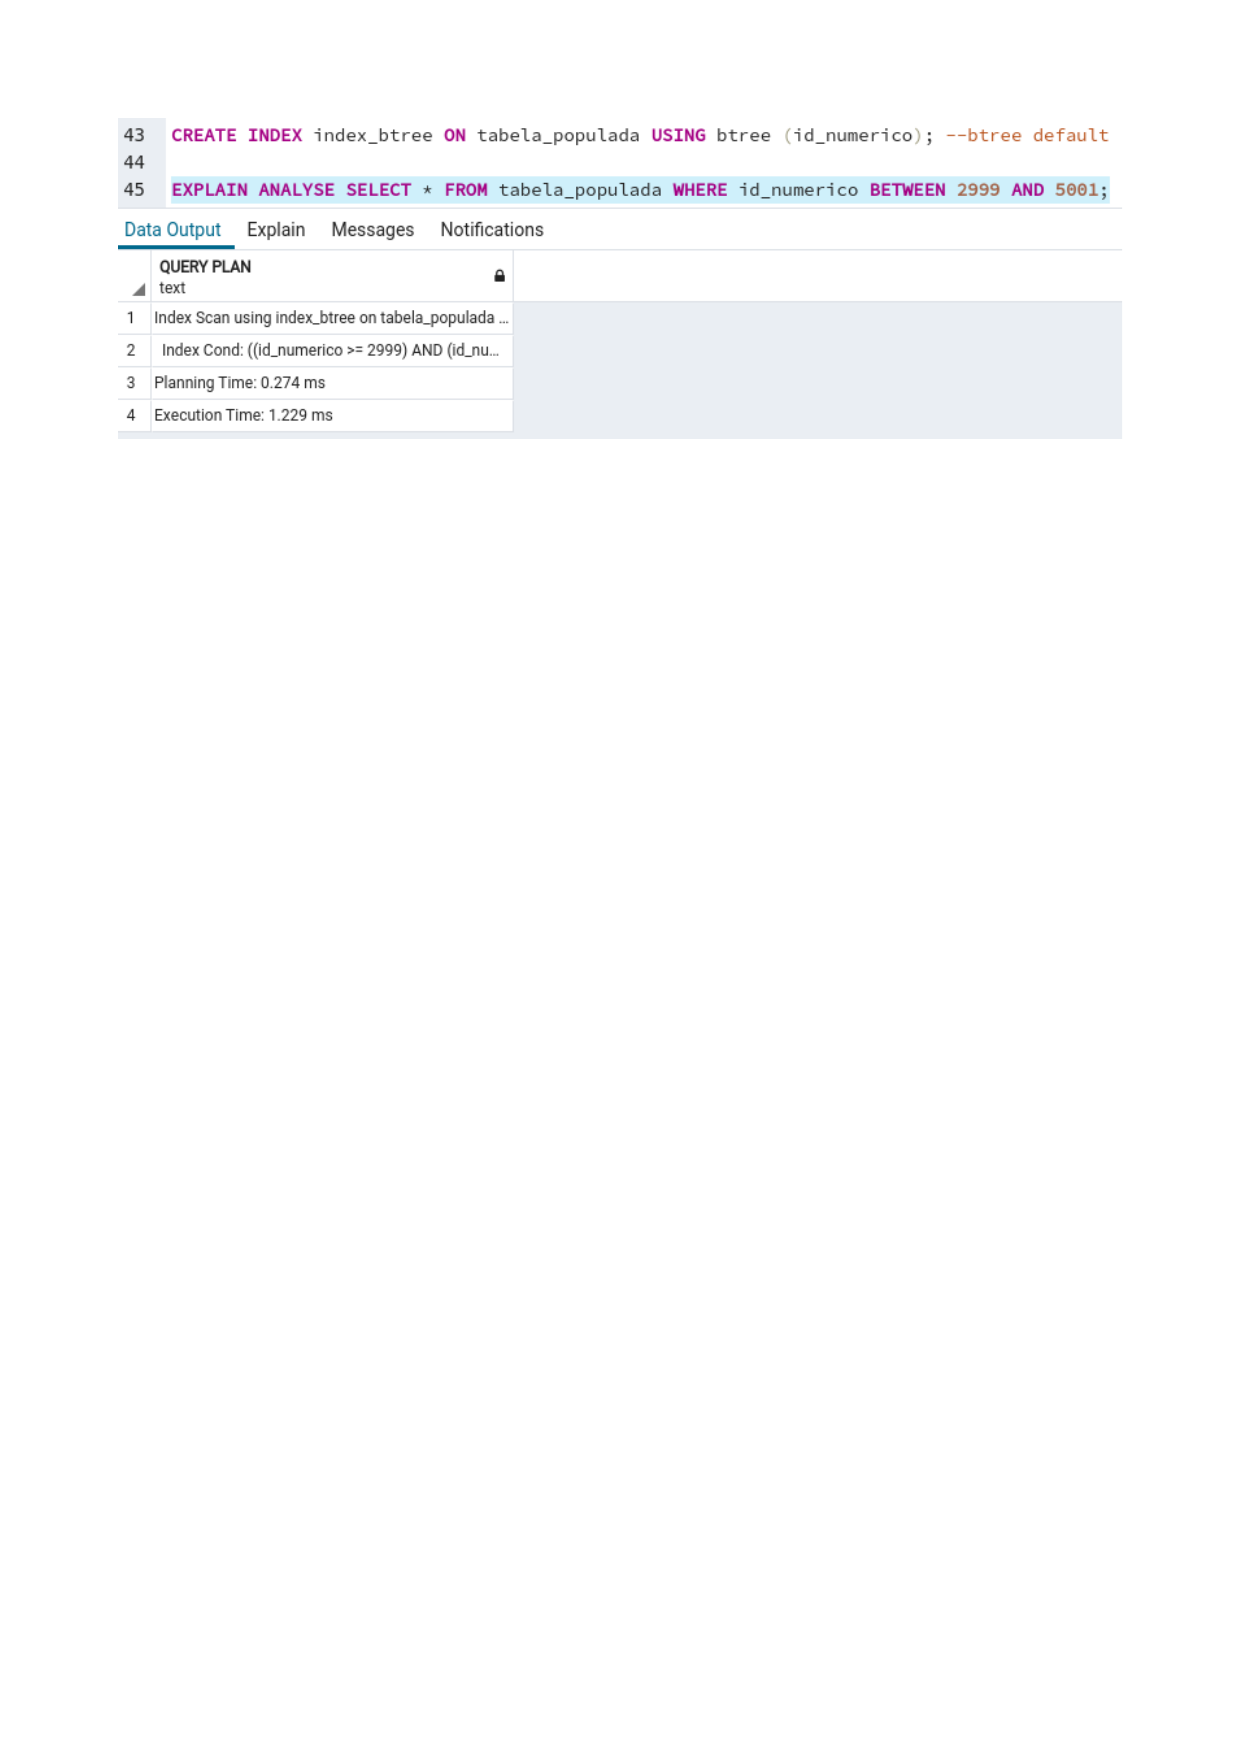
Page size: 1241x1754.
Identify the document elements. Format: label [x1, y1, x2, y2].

picture [118, 118, 1123, 439]
